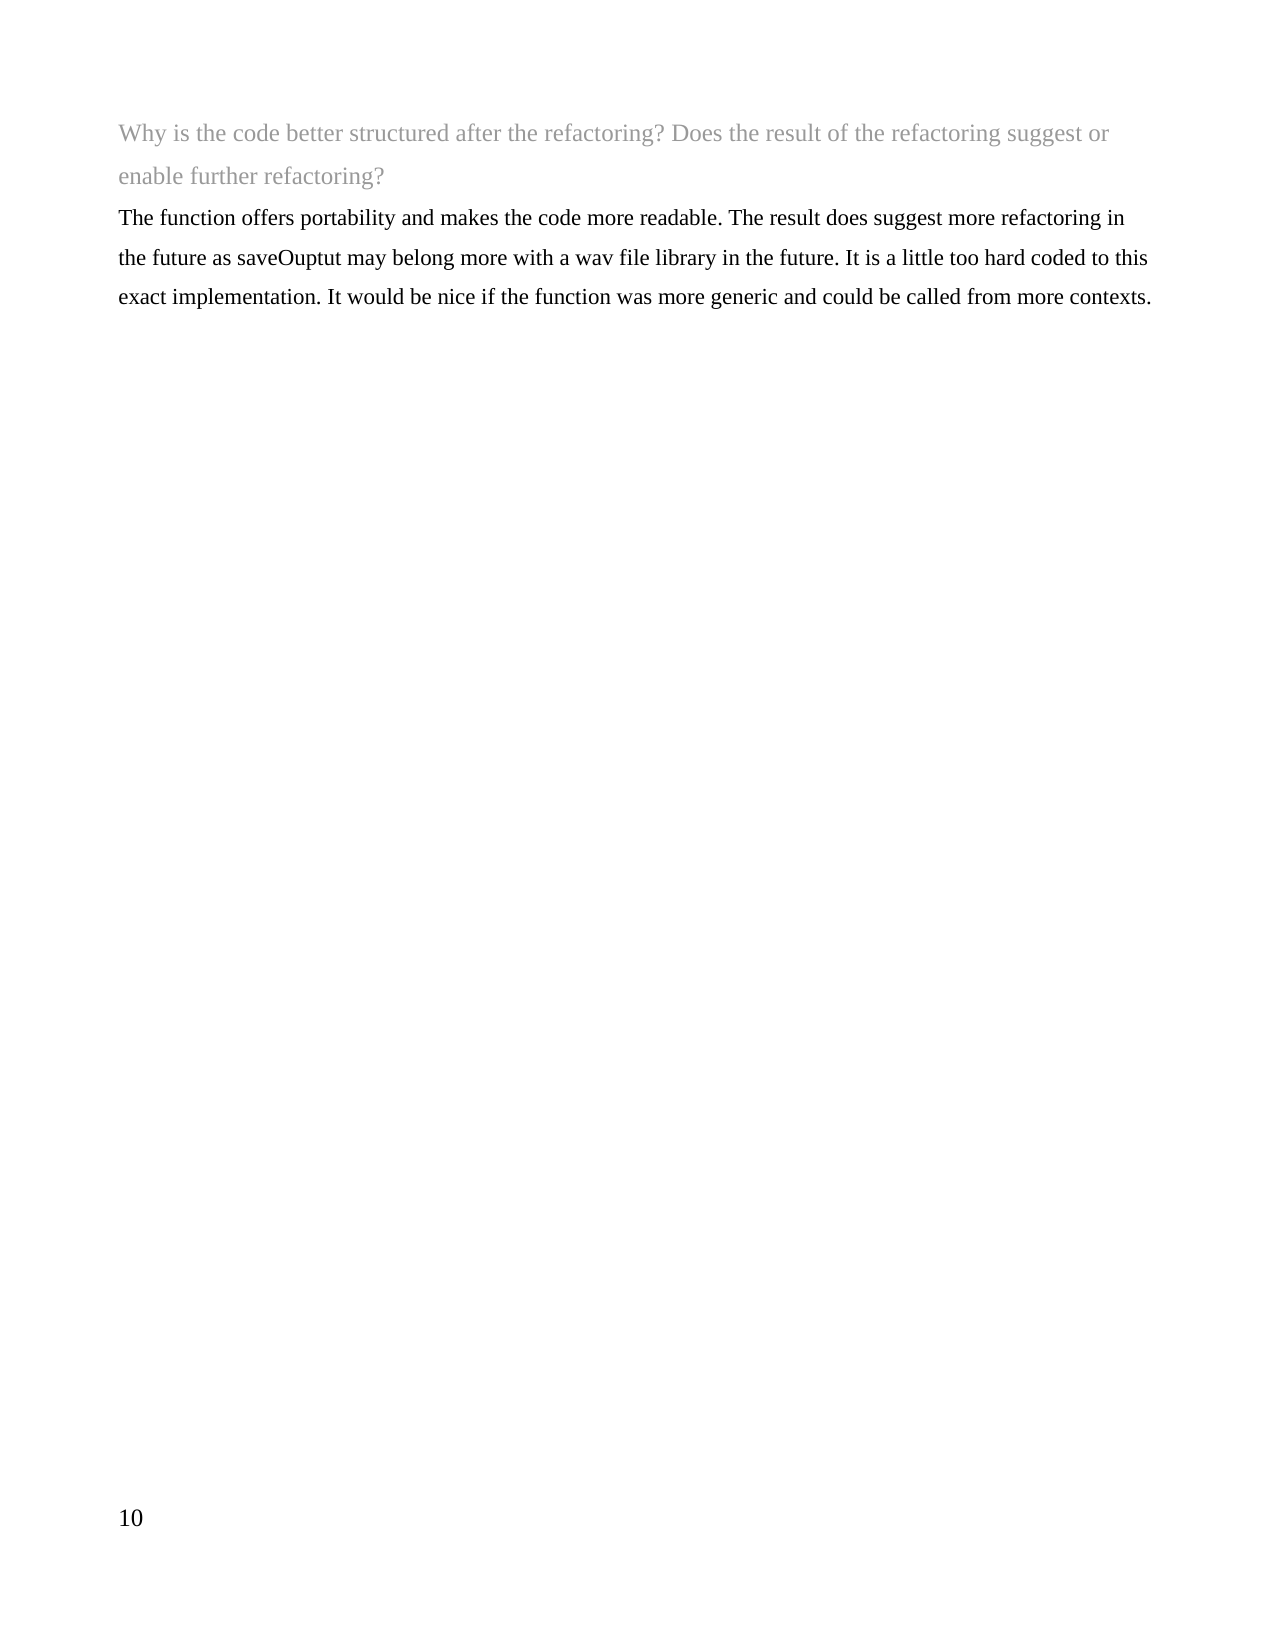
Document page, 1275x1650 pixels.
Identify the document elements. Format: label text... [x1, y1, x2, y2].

text Why is the code better structured after the refactoring? Does the result of the refactoring suggest or enable further refactoring? [118, 118, 1157, 190]
text The function offers portability and makes the code more readable. The result does suggest more refactoring in the future as saveOuptut may belong more with a wav file library in the future. It is a little too hard coded to this exact implementation. It would be nice if the function was more generic and could be called from more contexts. [118, 204, 1157, 310]
